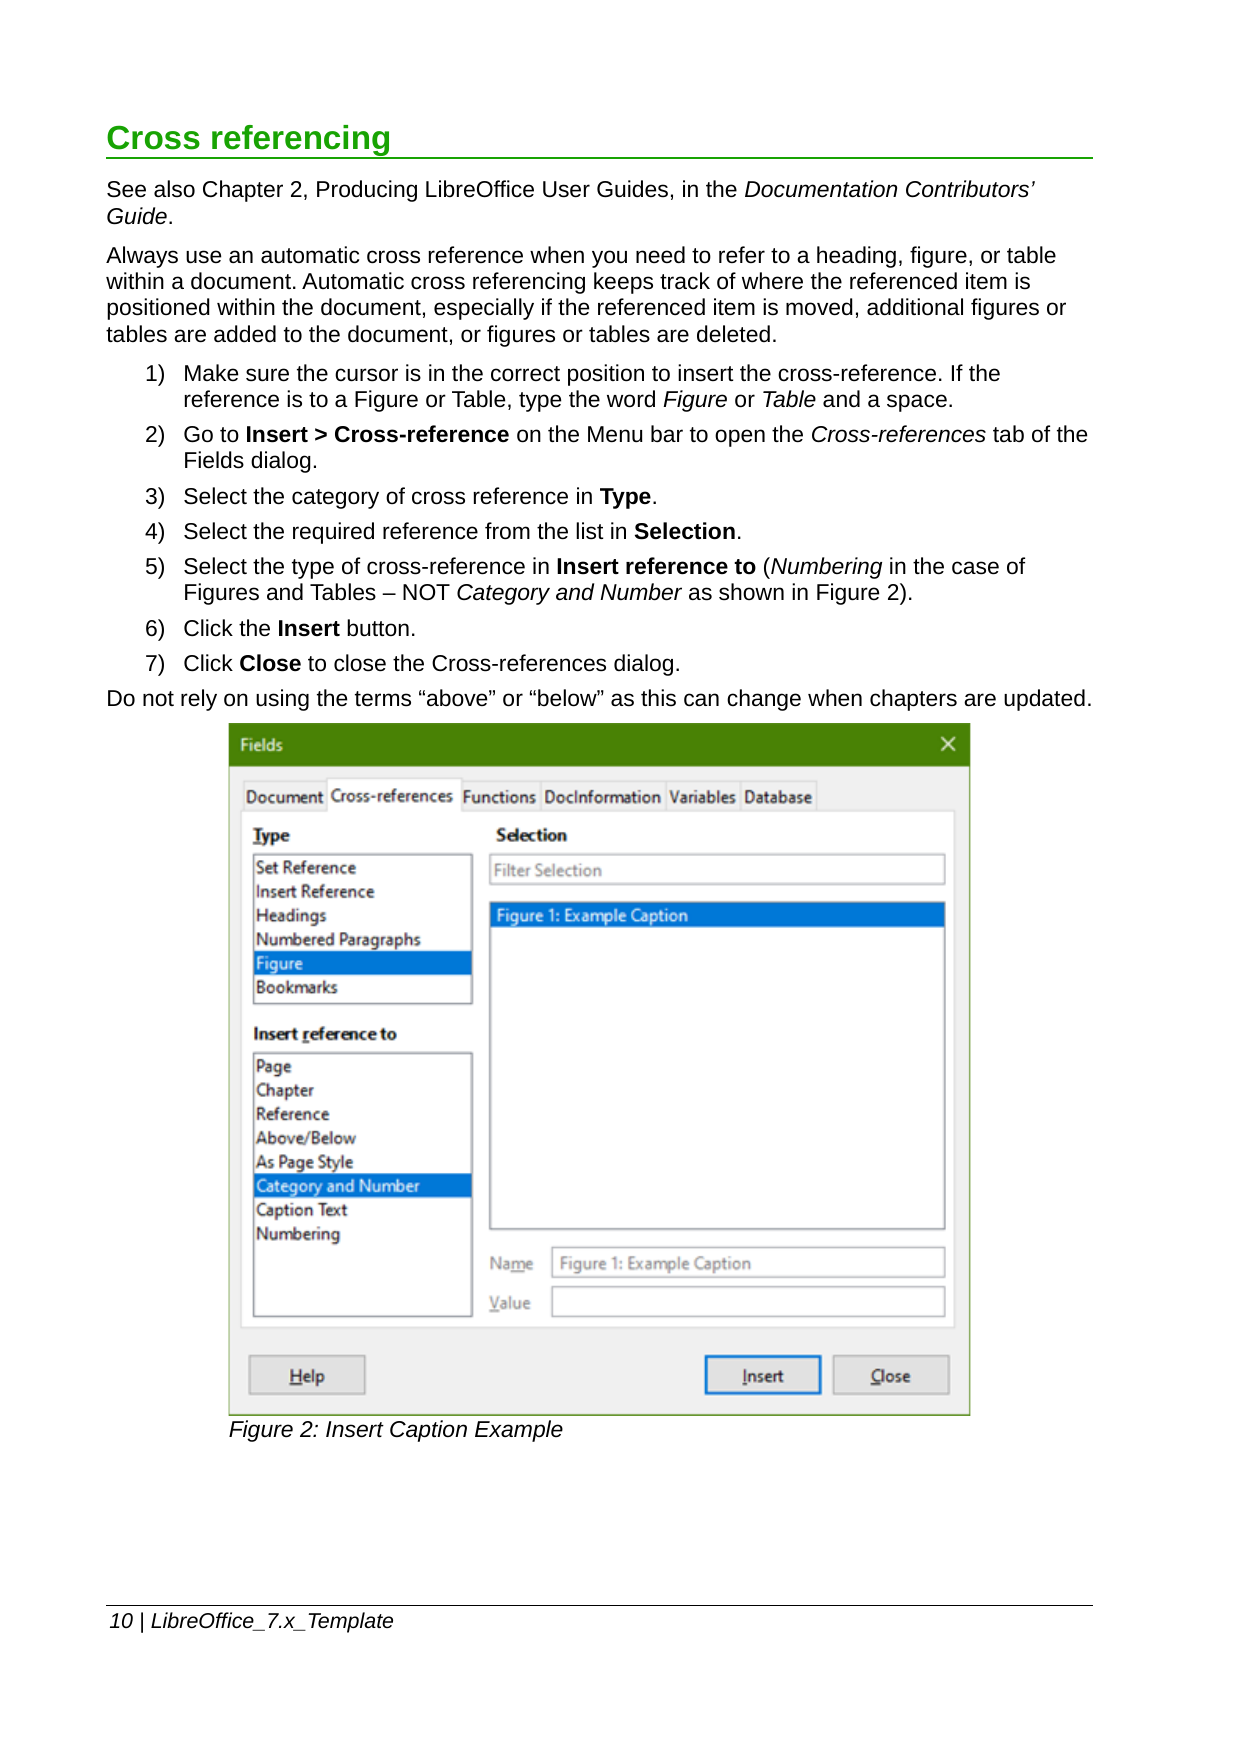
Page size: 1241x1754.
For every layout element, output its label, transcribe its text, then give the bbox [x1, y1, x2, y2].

list Click the Insert button. [165, 614, 1093, 641]
list Click Close to close the Cross-references dialog. [165, 650, 1093, 676]
list Make sure the cursor is in the correct position to insert the cross-reference. If the reference is to a Figure or Table, type the word Figure or Table and a space. [165, 359, 1093, 412]
subtitle Cross referencing [106, 118, 1093, 157]
picture [228, 723, 971, 1416]
text Do not rely on using the terms “above” or “below” as this can change when chapters are updated. [106, 685, 1093, 711]
list Select the category of cross reference in Type. [165, 483, 1093, 509]
list Go to Insert > Cross-reference on the Menu bar to open the Cross-references tab of the Fields dialog. [165, 421, 1093, 474]
list Select the required reference from the list in Selection. [165, 518, 1093, 544]
text Always use an automatic cross reference when you need to refer to a heading, figure, or table within a document. Automatic cross referencing keeps track of where the referenced item is positioned within the document, especially if the referenced item is moved, additional figures or tables are added to the document, or figures or tables are deleted. [106, 242, 1093, 347]
list Select the type of cross-reference in Insert reference to (Numbering in the case of Figures and Tables – NOT Category and Number as shown in Figure 2). [165, 553, 1093, 606]
text See also Chapter 2, Producing LibreOffice User Guides, in the Documentation Contributors’ Guide. [106, 176, 1093, 229]
text Figure 2: Insert Caption Example [228, 1416, 971, 1442]
